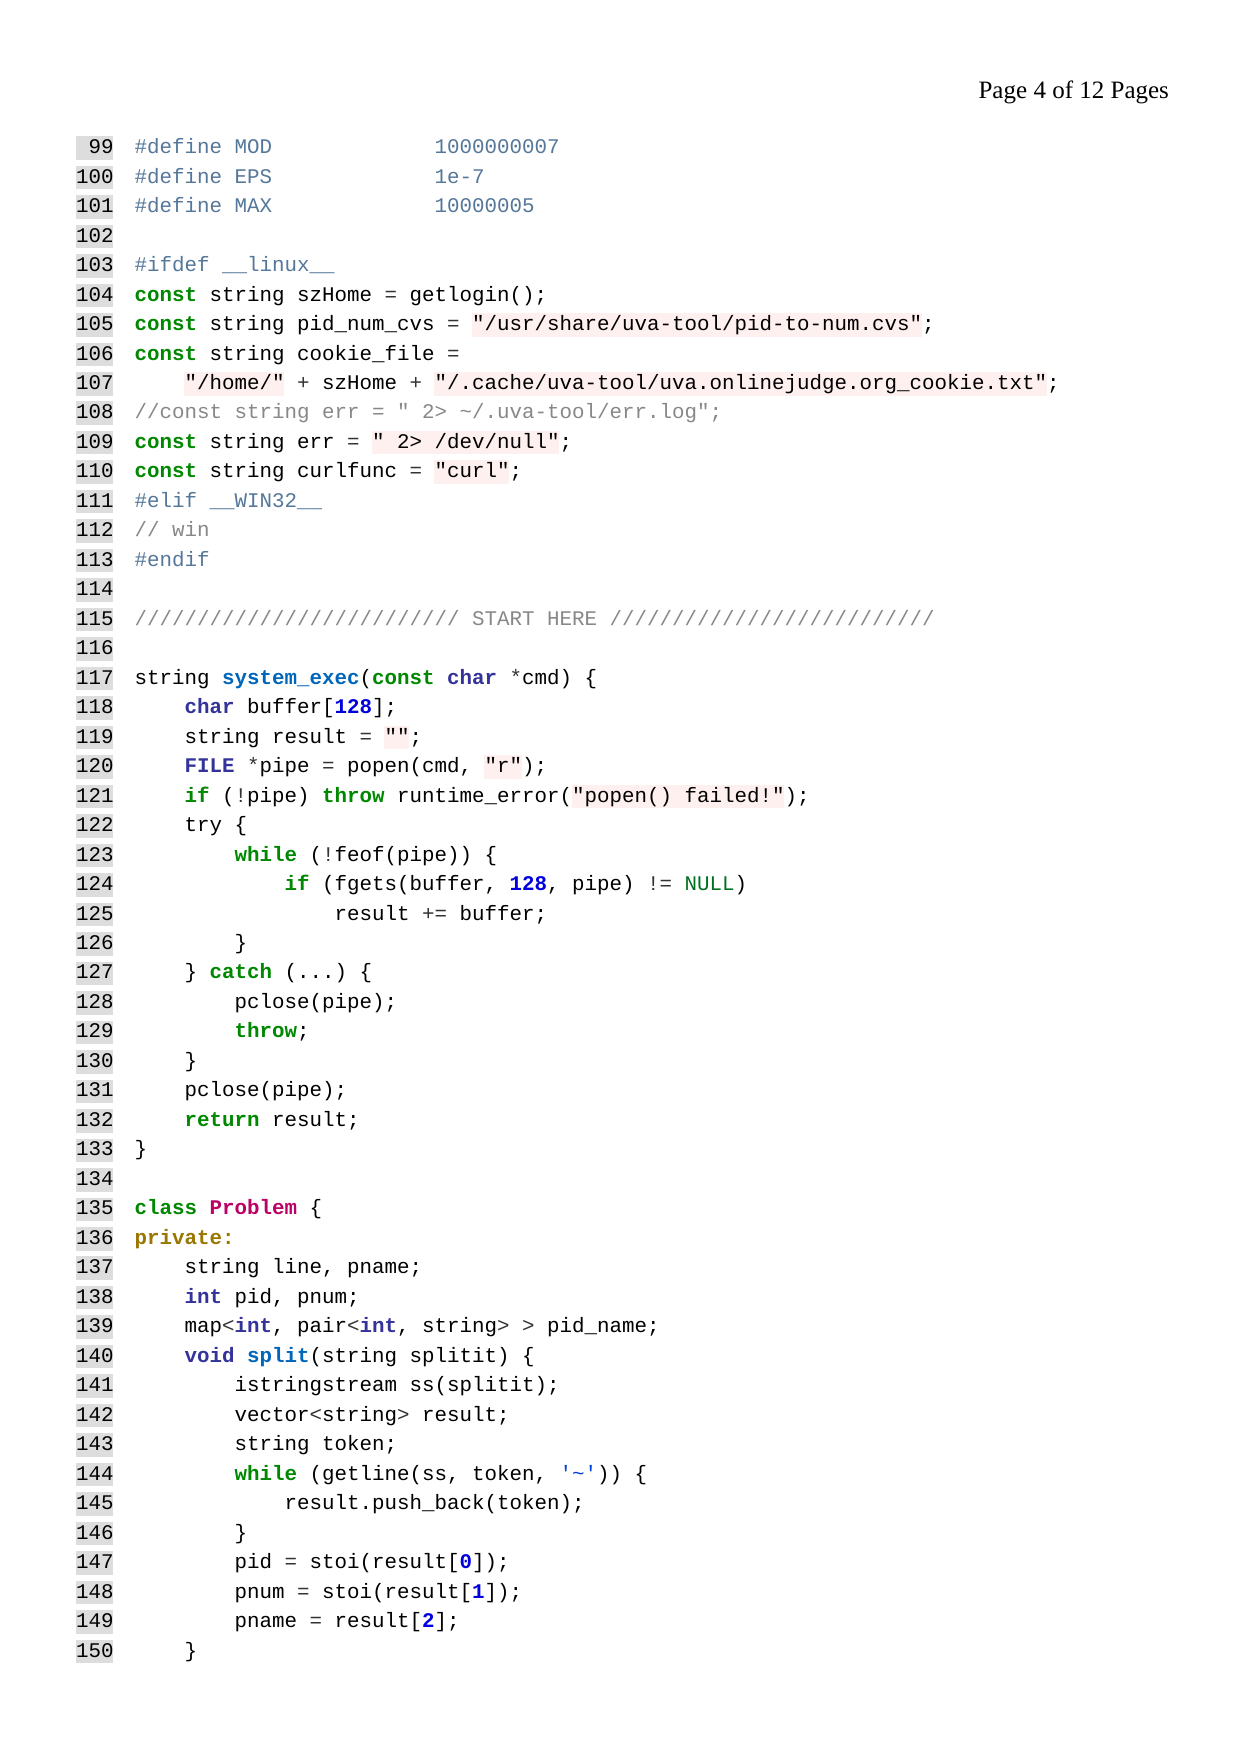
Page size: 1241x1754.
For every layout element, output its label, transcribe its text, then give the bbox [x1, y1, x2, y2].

table_header #define MOD 1000000007 #define EPS 1e-7 #define MAX 10000005 #ifdef __linux__ const string szHome = getlogin(); const string pid_num_cvs = "/usr/share/uva-tool/pid-to-num.cvs"; const string cookie_file = "/home/" + szHome + "/.cache/uva-tool/uva.onlinejudge.org_cookie.txt"; //const string err = " 2> ~/.uva-tool/err.log"; const string err = " 2> /dev/null"; const string curlfunc = "curl"; #elif __WIN32__ // win #endif ////////////////////////// START HERE ////////////////////////// string system_exec(const char *cmd) { char buffer[128]; string result = ""; FILE *pipe = popen(cmd, "r"); if (!pipe) throw runtime_error("popen() failed!"); try { while (!feof(pipe)) { if (fgets(buffer, 128, pipe) != NULL) result += buffer; } } catch (...) { pclose(pipe); throw; } pclose(pipe); return result; } class Problem { private: string line, pname; int pid, pnum; map<int, pair<int, string> > pid_name; void split(string splitit) { istringstream ss(splitit); vector<string> result; string token; while (getline(ss, token, '~')) { result.push_back(token); } pid = stoi(result[0]); pnum = stoi(result[1]); pname = result[2]; } [131, 133, 1188, 1666]
table_header 99 100 101 102 103 104 105 106 107 108 109 110 111 112 113 114 115 116 117 118 119 120 121 122 123 124 125 126 127 128 129 130 131 132 133 134 135 136 137 138 139 140 141 142 143 144 145 146 147 148 149 150 [73, 133, 131, 1666]
